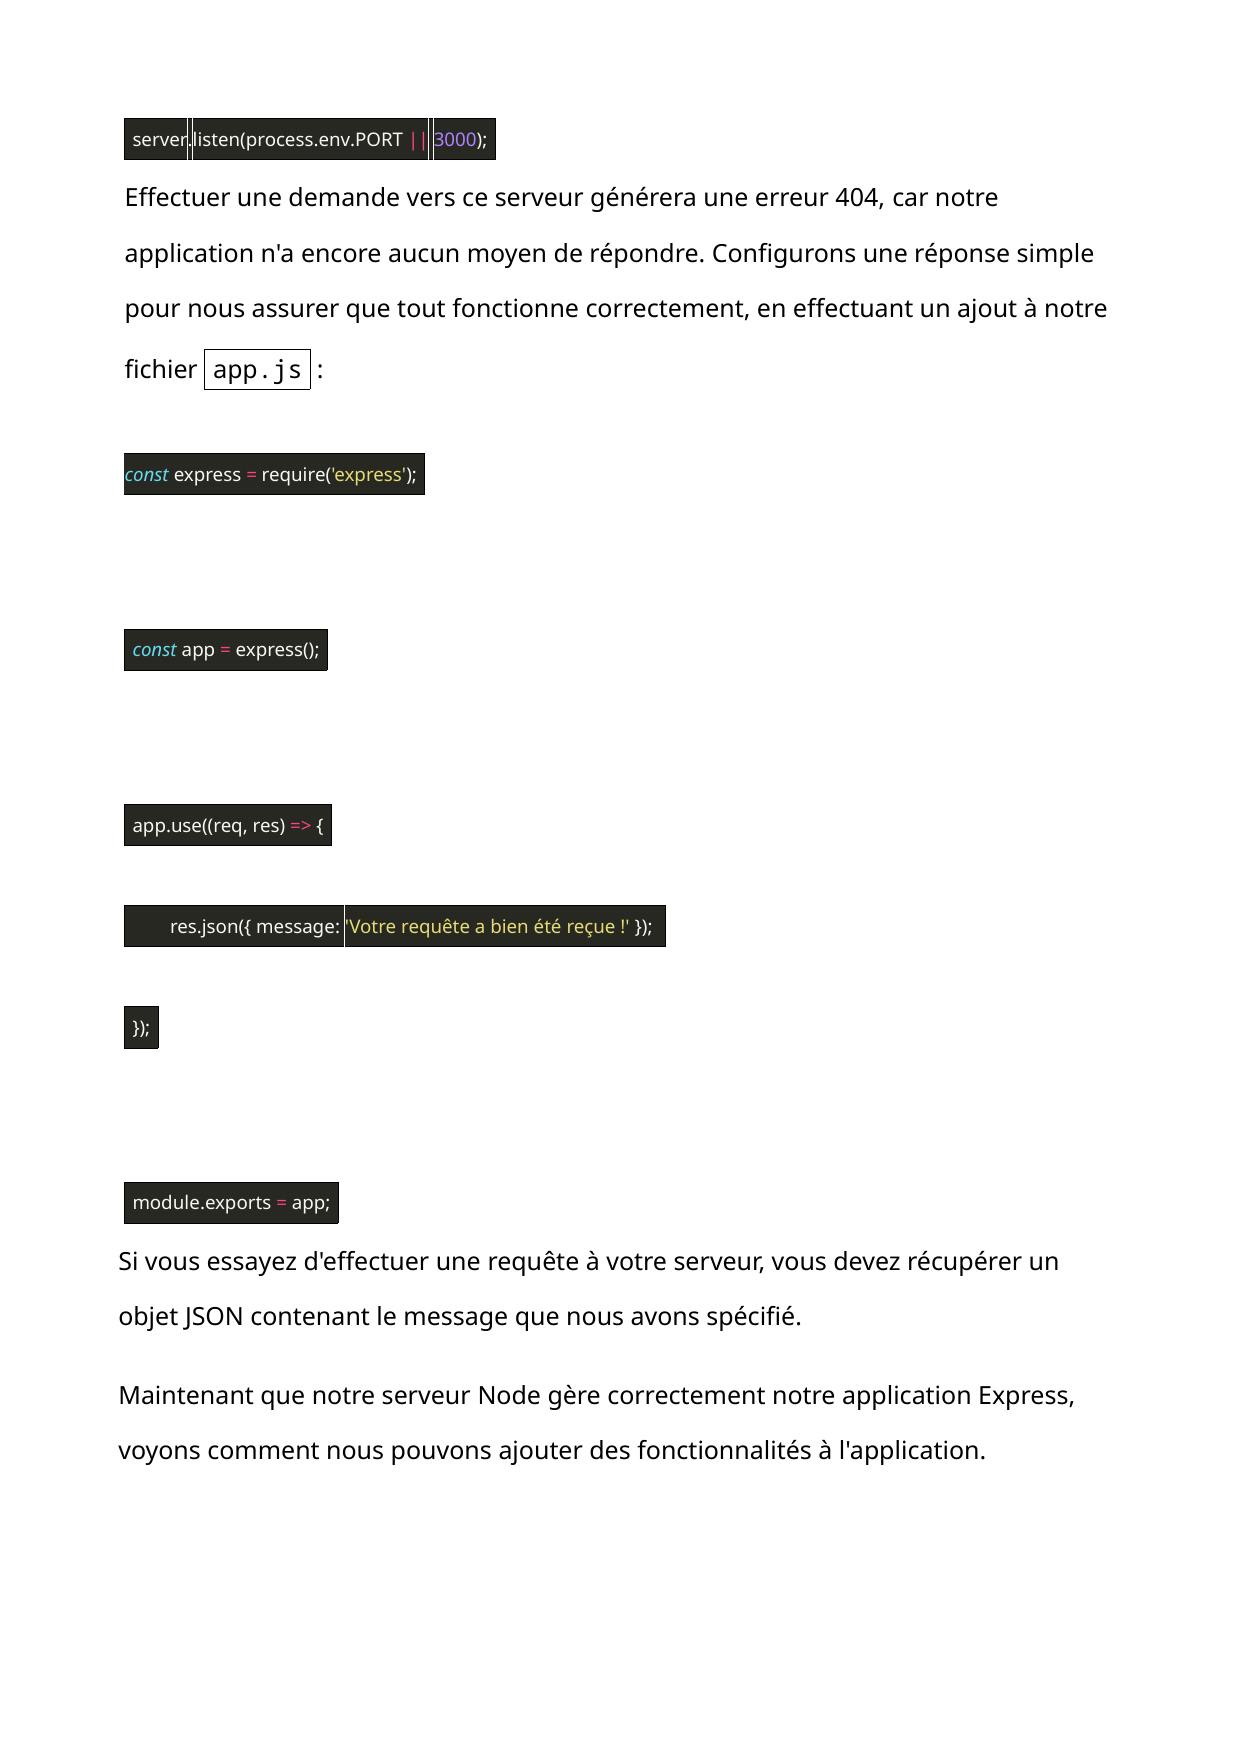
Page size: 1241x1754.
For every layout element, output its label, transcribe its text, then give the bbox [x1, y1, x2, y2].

text [159, 1006, 1111, 1048]
text const express = require('express'); [124, 454, 424, 494]
text const app = express(); [125, 630, 327, 670]
text server.listen(process.env.PORT || 3000); [125, 119, 495, 159]
text [666, 905, 1111, 947]
text [332, 804, 1111, 846]
text Effectuer une demande vers ce serveur générera une erreur 404, car notre application n'a encore aucun moyen de répondre. Configurons une réponse simple pour nous assurer que tout fonctionne correctement, en effectuant un ajout à notre fichier app.js : [124, 180, 1116, 389]
text res.json({ message: 'Votre requête a bien été reçue !' }); [125, 906, 665, 946]
text [496, 118, 1111, 159]
text [425, 453, 1111, 494]
text }); [125, 1007, 158, 1048]
text Si vous essayez d'effectuer une requête à votre serveur, vous devez récupérer un objet JSON contenant le message que nous avons spécifié. [118, 1244, 1122, 1333]
text [328, 629, 1111, 670]
text Maintenant que notre serveur Node gère correctement notre application Express, voyons comment nous pouvons ajouter des fonctionnalités à l'application. [118, 1377, 1122, 1467]
text [339, 1182, 1111, 1223]
text app.use((req, res) => { [125, 805, 331, 845]
text module.exports = app; [125, 1183, 338, 1223]
